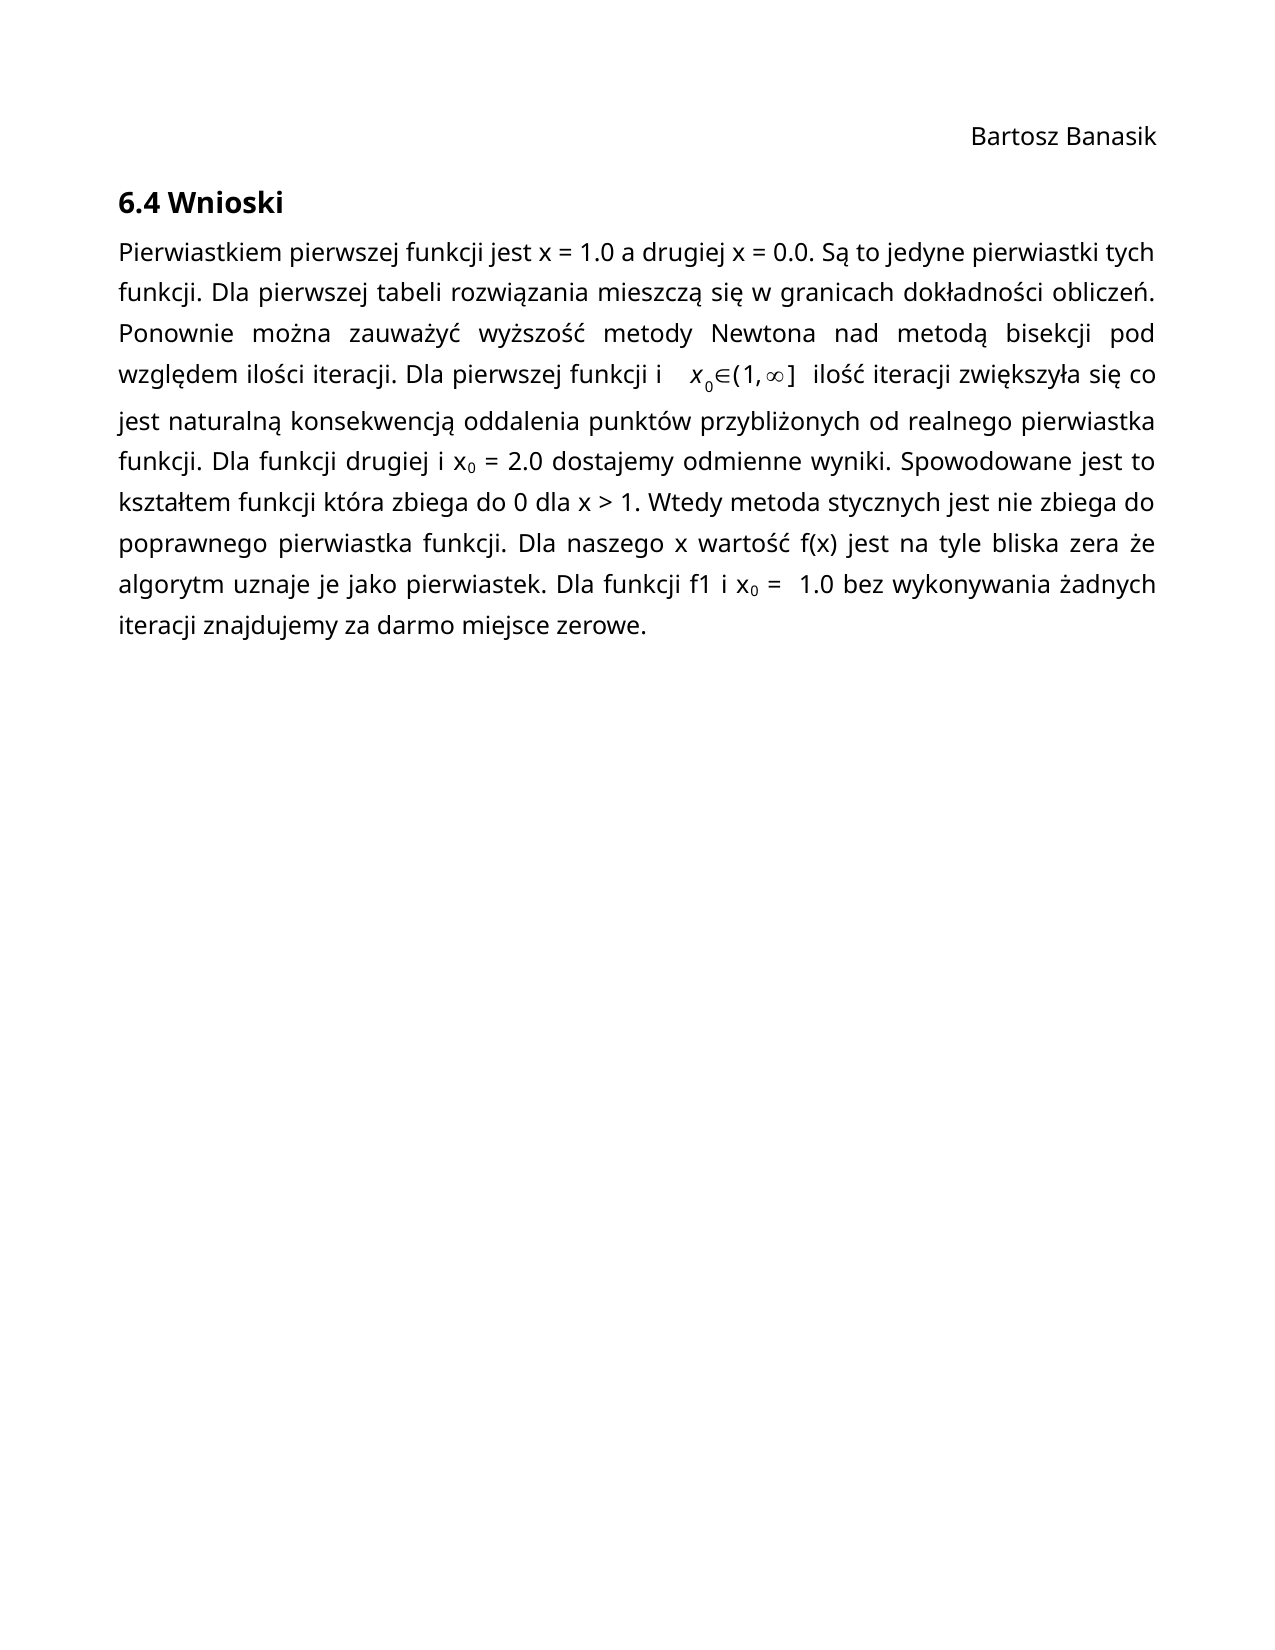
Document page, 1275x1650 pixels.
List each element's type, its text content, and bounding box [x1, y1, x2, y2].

text Pierwiastkiem pierwszej funkcji jest x = 1.0 a drugiej x = 0.0. Są to jedyne pierwiastki tych funkcji. Dla pierwszej tabeli rozwiązania mieszczą się w granicach dokładności obliczeń. Ponownie można zauważyć wyższość metody Newtona nad metodą bisekcji pod względem ilości iteracji. Dla pierwszej funkcji i ilość iteracji zwiększyła się co jest naturalną konsekwencją oddalenia punktów przybliżonych od realnego pierwiastka funkcji. Dla funkcji drugiej i x0 = 2.0 dostajemy odmienne wyniki. Spowodowane jest to kształtem funkcji która zbiega do 0 dla x > 1. Wtedy metoda stycznych jest nie zbiega do poprawnego pierwiastka funkcji. Dla naszego x wartość f(x) jest na tyle bliska zera że algorytm uznaje je jako pierwiastek. Dla funkcji f1 i x0 = 1.0 bez wykonywania żadnych iteracji znajdujemy za darmo miejsce zerowe. [118, 234, 1157, 641]
subtitle 6.4 Wnioski [118, 182, 1157, 222]
